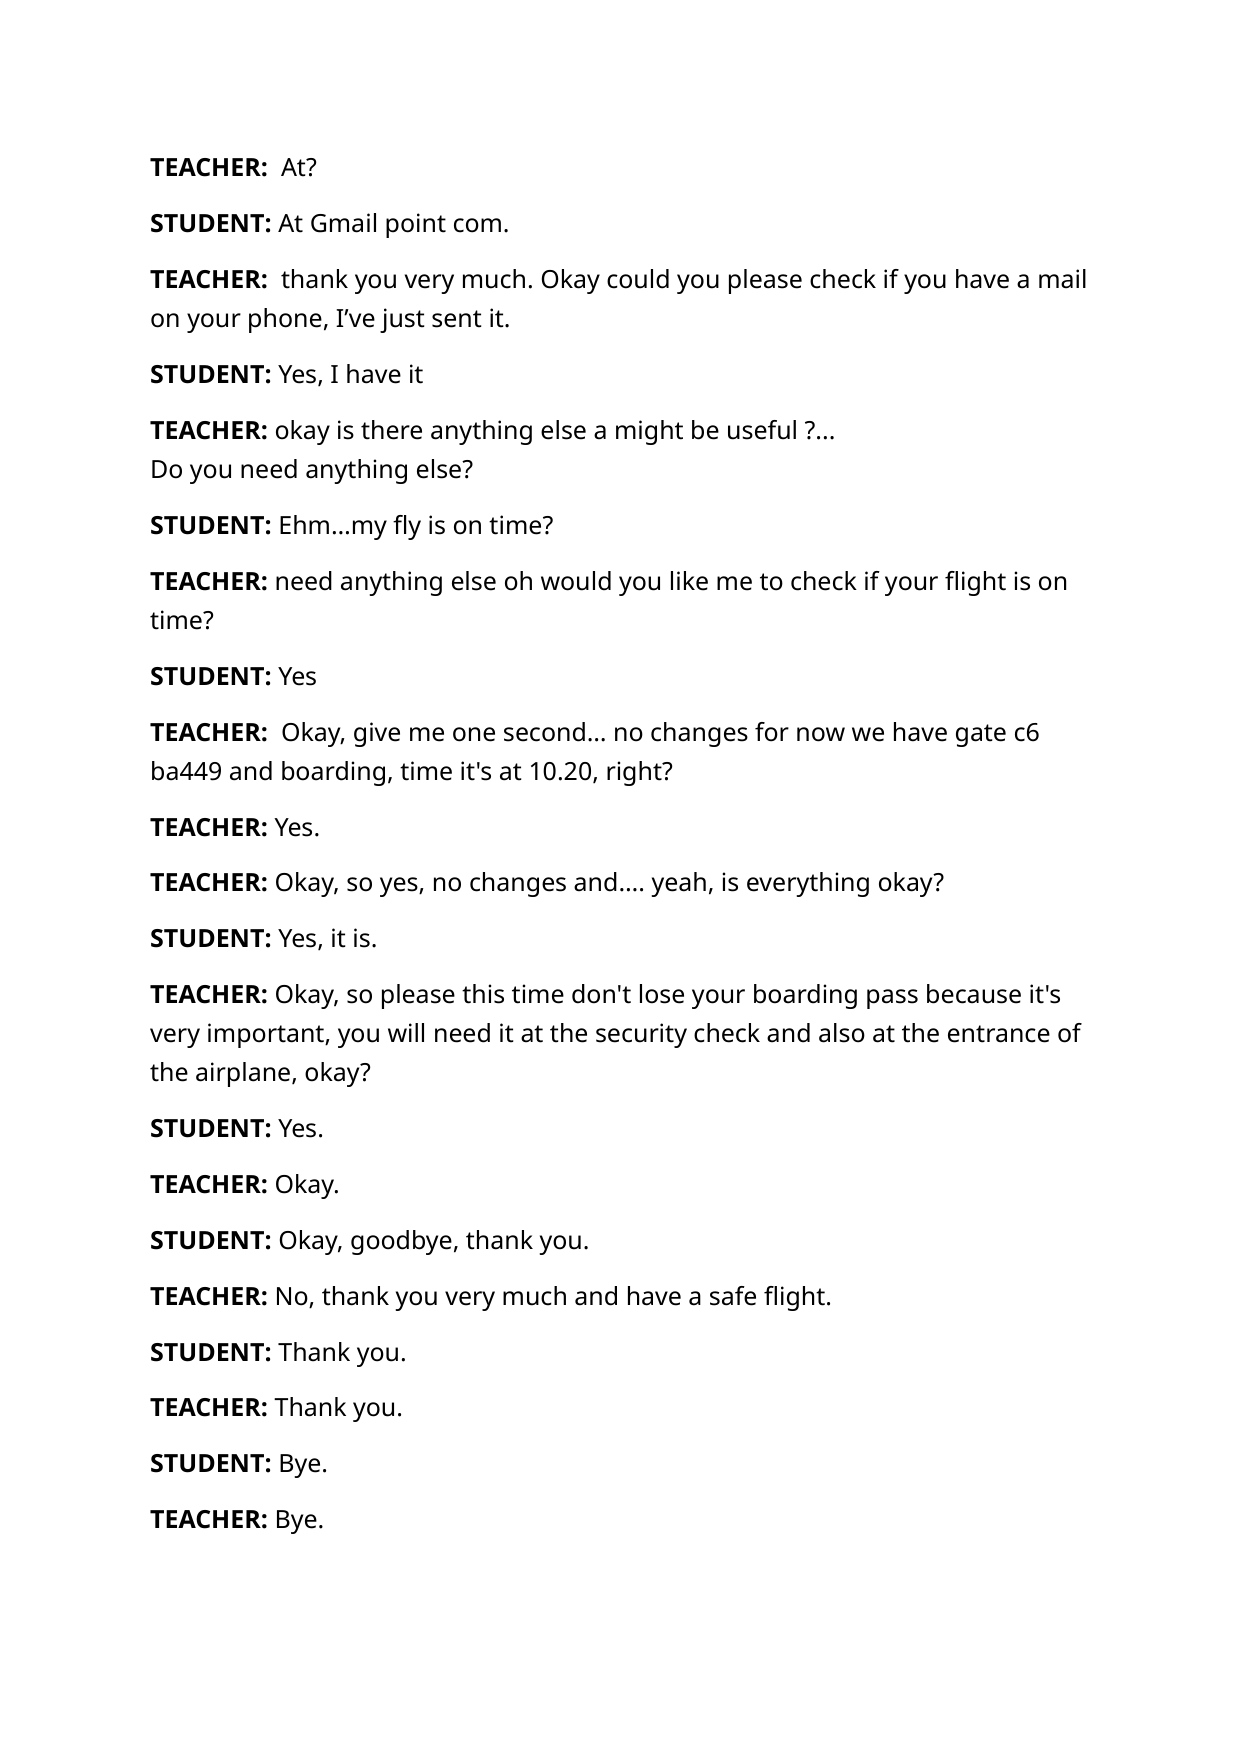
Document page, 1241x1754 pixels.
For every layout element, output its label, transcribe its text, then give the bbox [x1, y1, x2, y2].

text TEACHER: Yes. [150, 809, 1090, 843]
text TEACHER: Okay. [150, 1167, 1090, 1201]
text STUDENT: Thank you. [150, 1334, 1090, 1368]
text TEACHER: Okay, so please this time don't lose your boarding pass because it's very important, you will need it at the security check and also at the entrance of the airplane, okay? [150, 977, 1090, 1089]
text TEACHER: Okay, give me one second… no changes for now we have gate c6 ba449 and boarding, time it's at 10.20, right? [150, 714, 1090, 787]
text TEACHER: At? [150, 150, 1090, 184]
text TEACHER: Thank you. [150, 1390, 1090, 1424]
text STUDENT: At Gmail point com. [150, 206, 1090, 240]
text STUDENT: Yes [150, 658, 1090, 692]
text STUDENT: Yes. [150, 1111, 1090, 1145]
text STUDENT: Yes, it is. [150, 921, 1090, 955]
text TEACHER: No, thank you very much and have a safe flight. [150, 1278, 1090, 1312]
text STUDENT: Bye. [150, 1446, 1090, 1480]
text TEACHER: thank you very much. Okay could you please check if you have a mail on your phone, I’ve just sent it. [150, 262, 1090, 335]
text STUDENT: Okay, goodbye, thank you. [150, 1222, 1090, 1257]
text TEACHER: okay is there anything else a might be useful ?... Do you need anything else? [150, 412, 1090, 486]
text STUDENT: Yes, I have it [150, 357, 1090, 391]
text TEACHER: Okay, so yes, no changes and…. yeah, is everything okay? [150, 865, 1090, 899]
text TEACHER: need anything else oh would you like me to check if your flight is on time? [150, 563, 1090, 637]
text STUDENT: Ehm…my fly is on time? [150, 507, 1090, 542]
text TEACHER: Bye. [150, 1502, 1090, 1536]
